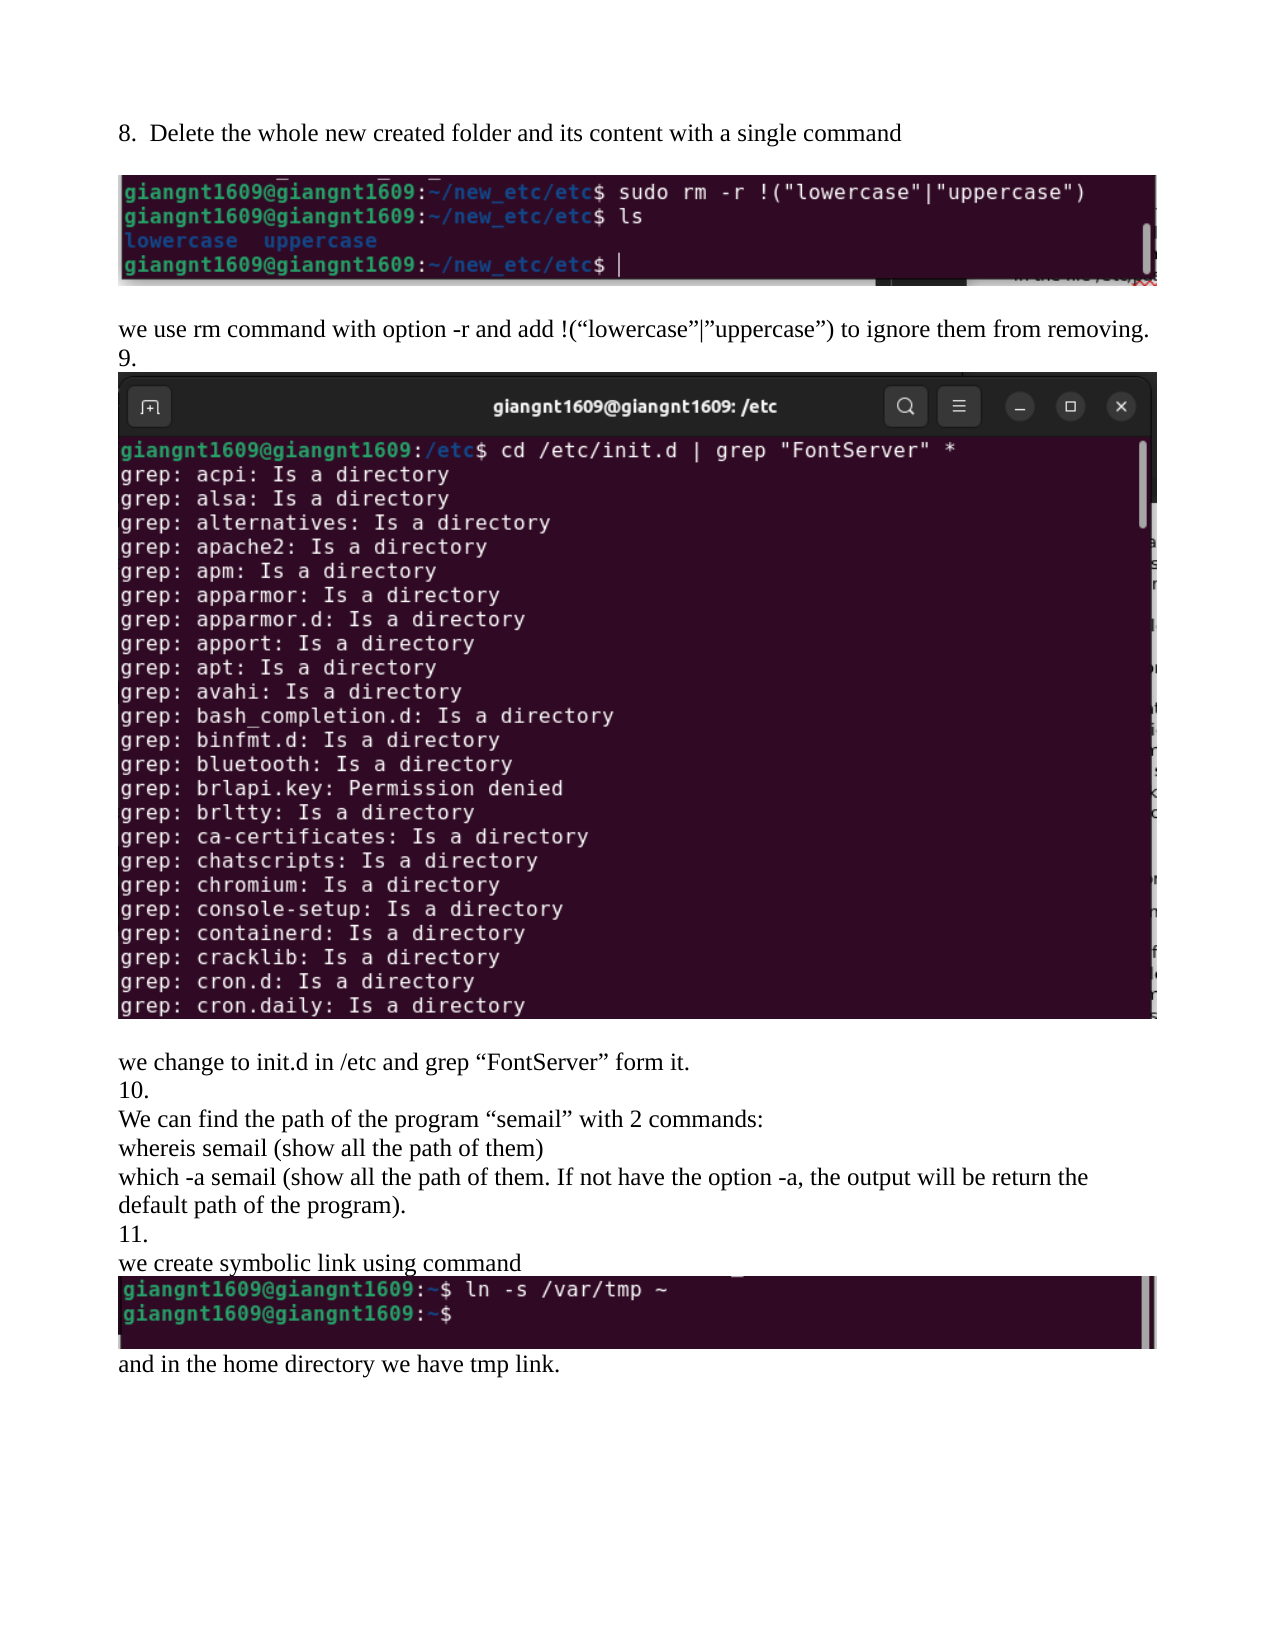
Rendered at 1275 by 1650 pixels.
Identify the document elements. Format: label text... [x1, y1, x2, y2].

text we create symbolic link using command [118, 1248, 1157, 1276]
text 10. [118, 1076, 1157, 1104]
picture [118, 1276, 1157, 1349]
text which -a semail (show all the path of them. If not have the option -a, the output will be return the default path of the program). [118, 1162, 1157, 1219]
text and in the home directory we have tmp link. [118, 1349, 1157, 1378]
text whereis semail (show all the path of them) [118, 1133, 1157, 1162]
text We can find the path of the program “semail” with 2 commands: [118, 1104, 1157, 1133]
text 8. Delete the whole new created folder and its content with a single command [118, 118, 1157, 147]
text we change to init.d in /etc and grep “FontServer” form it. [118, 1047, 1157, 1076]
text 9. [118, 343, 1157, 372]
text we use rm command with option -r and add !(“lowercase”|”uppercase”) to ignore them from removing. [118, 314, 1157, 343]
text 11. [118, 1219, 1157, 1248]
picture [118, 175, 1157, 286]
picture [118, 372, 1157, 1019]
